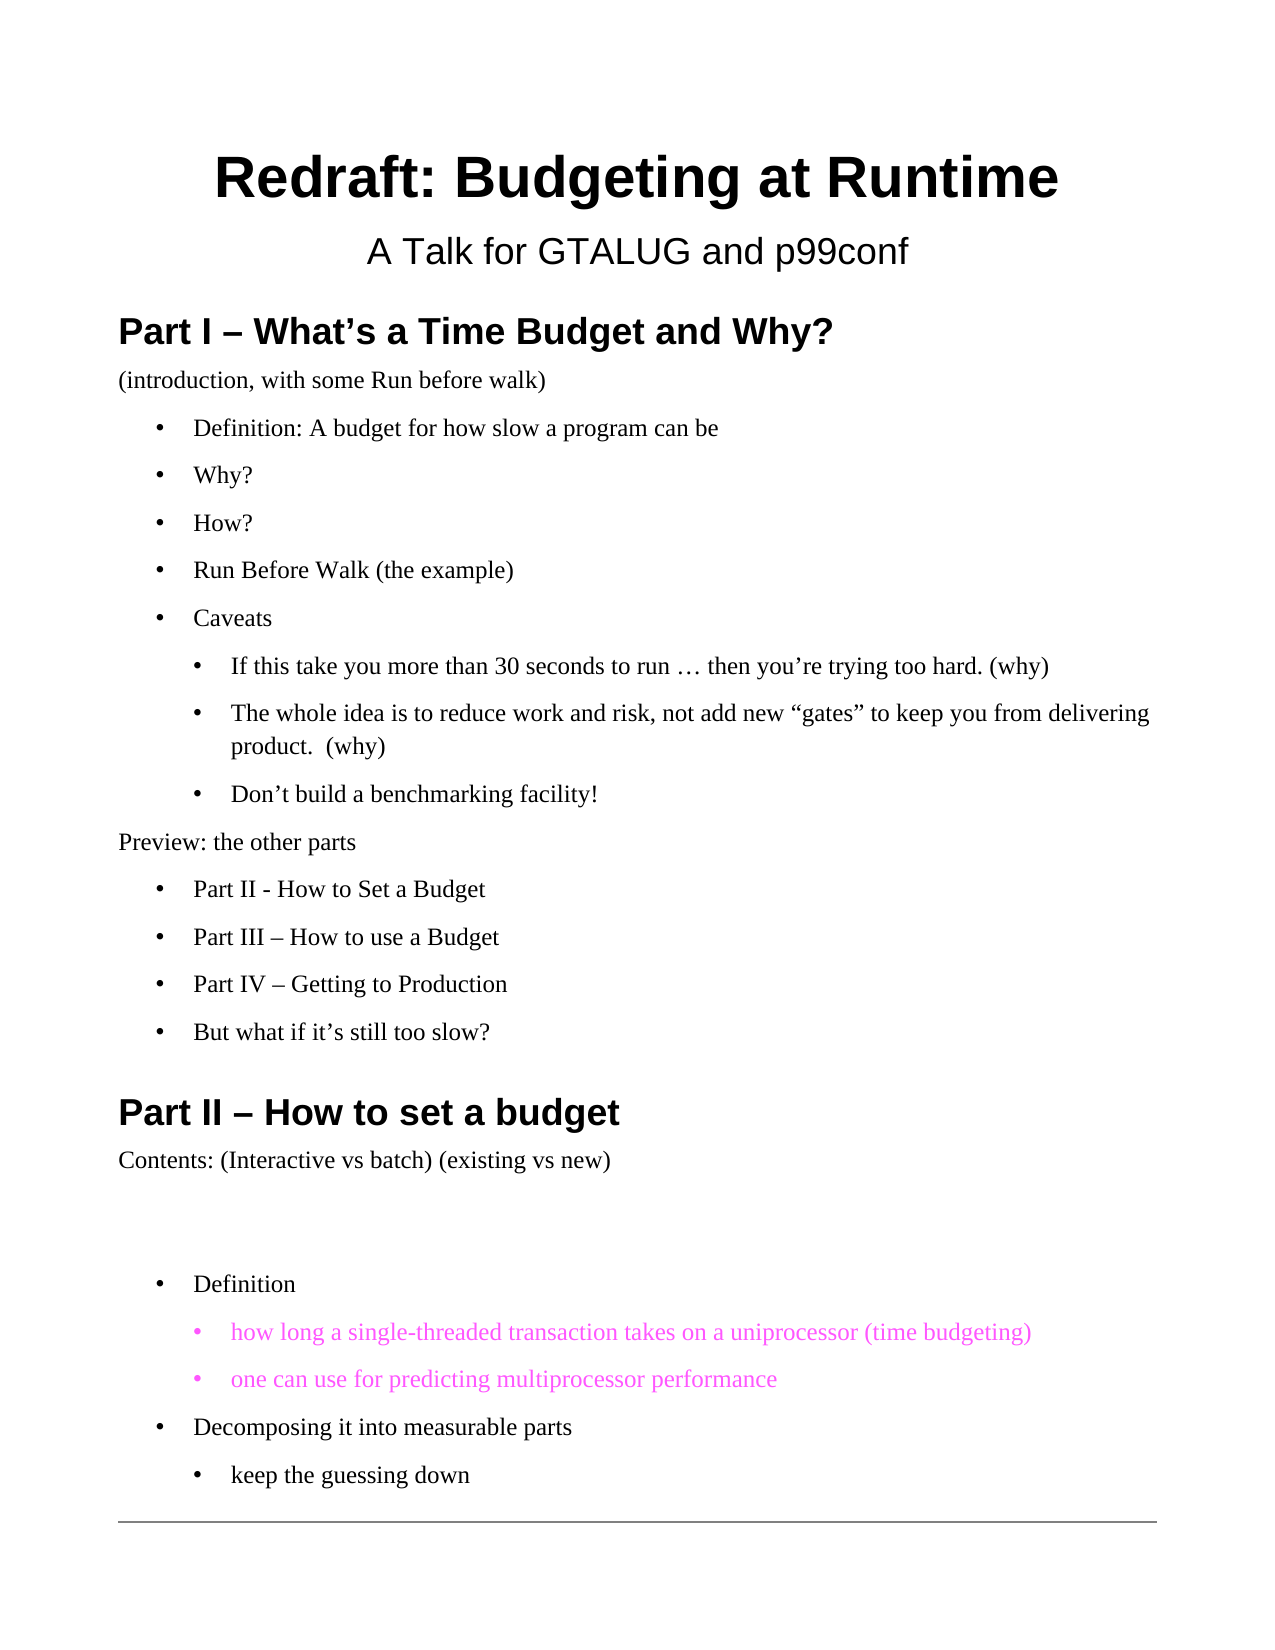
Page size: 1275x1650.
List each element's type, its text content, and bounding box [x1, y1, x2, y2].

list Decomposing it into measurable parts [156, 1412, 1157, 1441]
list Don’t build a benchmarking facility! [193, 779, 1157, 808]
list How? [156, 508, 1157, 537]
list Part II - How to Set a Budget [156, 874, 1157, 903]
subtitle A Talk for GTALUG and p99conf [118, 229, 1157, 272]
subtitle Part I – What’s a Time Budget and Why? [118, 309, 1157, 353]
list Definition [156, 1269, 1157, 1298]
list Definition: A budget for how slow a program can be [156, 413, 1157, 442]
text (introduction, with some Run before walk) [118, 365, 1157, 394]
list The whole idea is to reduce work and risk, not add new “gates” to keep you from delivering product. (why) [193, 698, 1157, 760]
list how long a single-threaded transaction takes on a uniprocessor (time budgeting) [193, 1317, 1157, 1346]
list Part III – How to use a Budget [156, 922, 1157, 951]
list Caveats [156, 603, 1157, 632]
subtitle Part II – How to set a budget [118, 1090, 1157, 1133]
title Redraft: Budgeting at Runtime [118, 143, 1157, 210]
list Part IV – Getting to Production [156, 969, 1157, 998]
list Why? [156, 460, 1157, 489]
list one can use for predicting multiprocessor performance [193, 1364, 1157, 1393]
list keep the guessing down [193, 1460, 1157, 1488]
list But what if it’s still too slow? [156, 1017, 1157, 1046]
text Preview: the other parts [118, 827, 1157, 855]
list Run Before Walk (the example) [156, 556, 1157, 584]
text Contents: (Interactive vs batch) (existing vs new) [118, 1145, 1157, 1174]
list If this take you more than 30 seconds to run … then you’re trying too hard. (why) [193, 651, 1157, 679]
